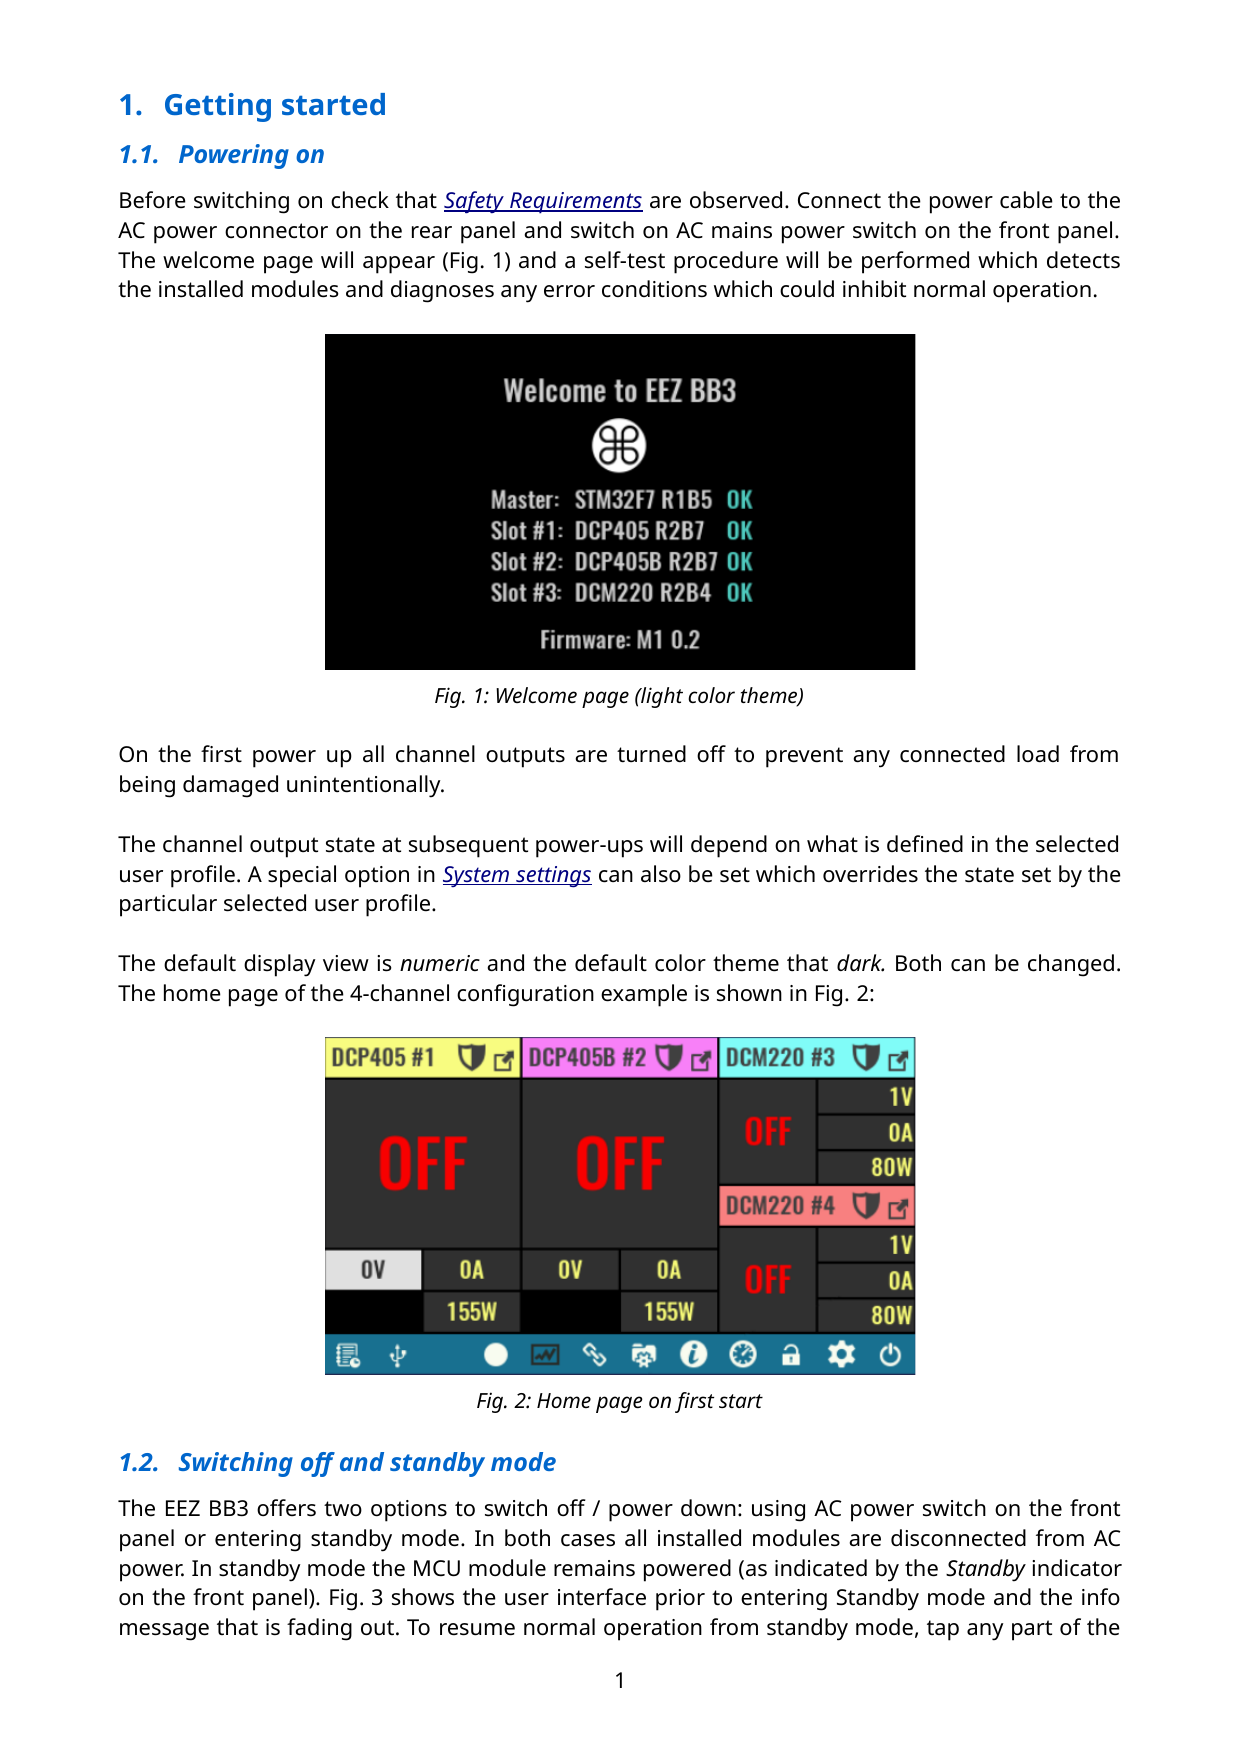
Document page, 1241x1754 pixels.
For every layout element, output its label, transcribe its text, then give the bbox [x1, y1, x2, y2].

text Before switching on check that Safety Requirements are observed. Connect the power cable to the AC power connector on the rear panel and switch on AC mains power switch on the front panel. The welcome page will appear (Fig. 1) and a self-test procedure will be performed which detects the installed modules and diagnoses any error conditions which could inhibit normal operation. [118, 185, 1122, 304]
subtitle Powering on [118, 136, 1122, 170]
text Fig. 2: Home page on first start [325, 1375, 915, 1414]
picture [325, 1037, 916, 1375]
text The EEZ BB3 offers two options to switch off / power down: using AC power switch on the front panel or entering standby mode. In both cases all installed modules are disconnected from AC power. In standby mode the MCU module remains powered (as indicated by the Standby indicator on the front panel). Fig. 3 shows the user interface prior to entering Standby mode and the info message that is fading out. To resume normal operation from standby mode, tap any part of the [118, 1493, 1122, 1642]
subtitle Getting started [118, 84, 1122, 124]
picture [325, 334, 916, 670]
text The channel output state at subsequent power-ups will depend on what is defined in the selected user profile. A special option in System settings can also be set which overrides the state set by the particular selected user profile. [118, 829, 1122, 918]
text The default display view is numeric and the default color theme that dark. Both can be changed. The home page of the 4-channel configuration example is shown in Fig. 2: [118, 948, 1122, 1007]
subtitle Switching off and standby mode [118, 1444, 1122, 1478]
text On the first power up all channel outputs are turned off to prevent any connected load from being damaged unintentionally. [118, 739, 1122, 799]
text Fig. 1: Welcome page (light color theme) [325, 670, 915, 709]
